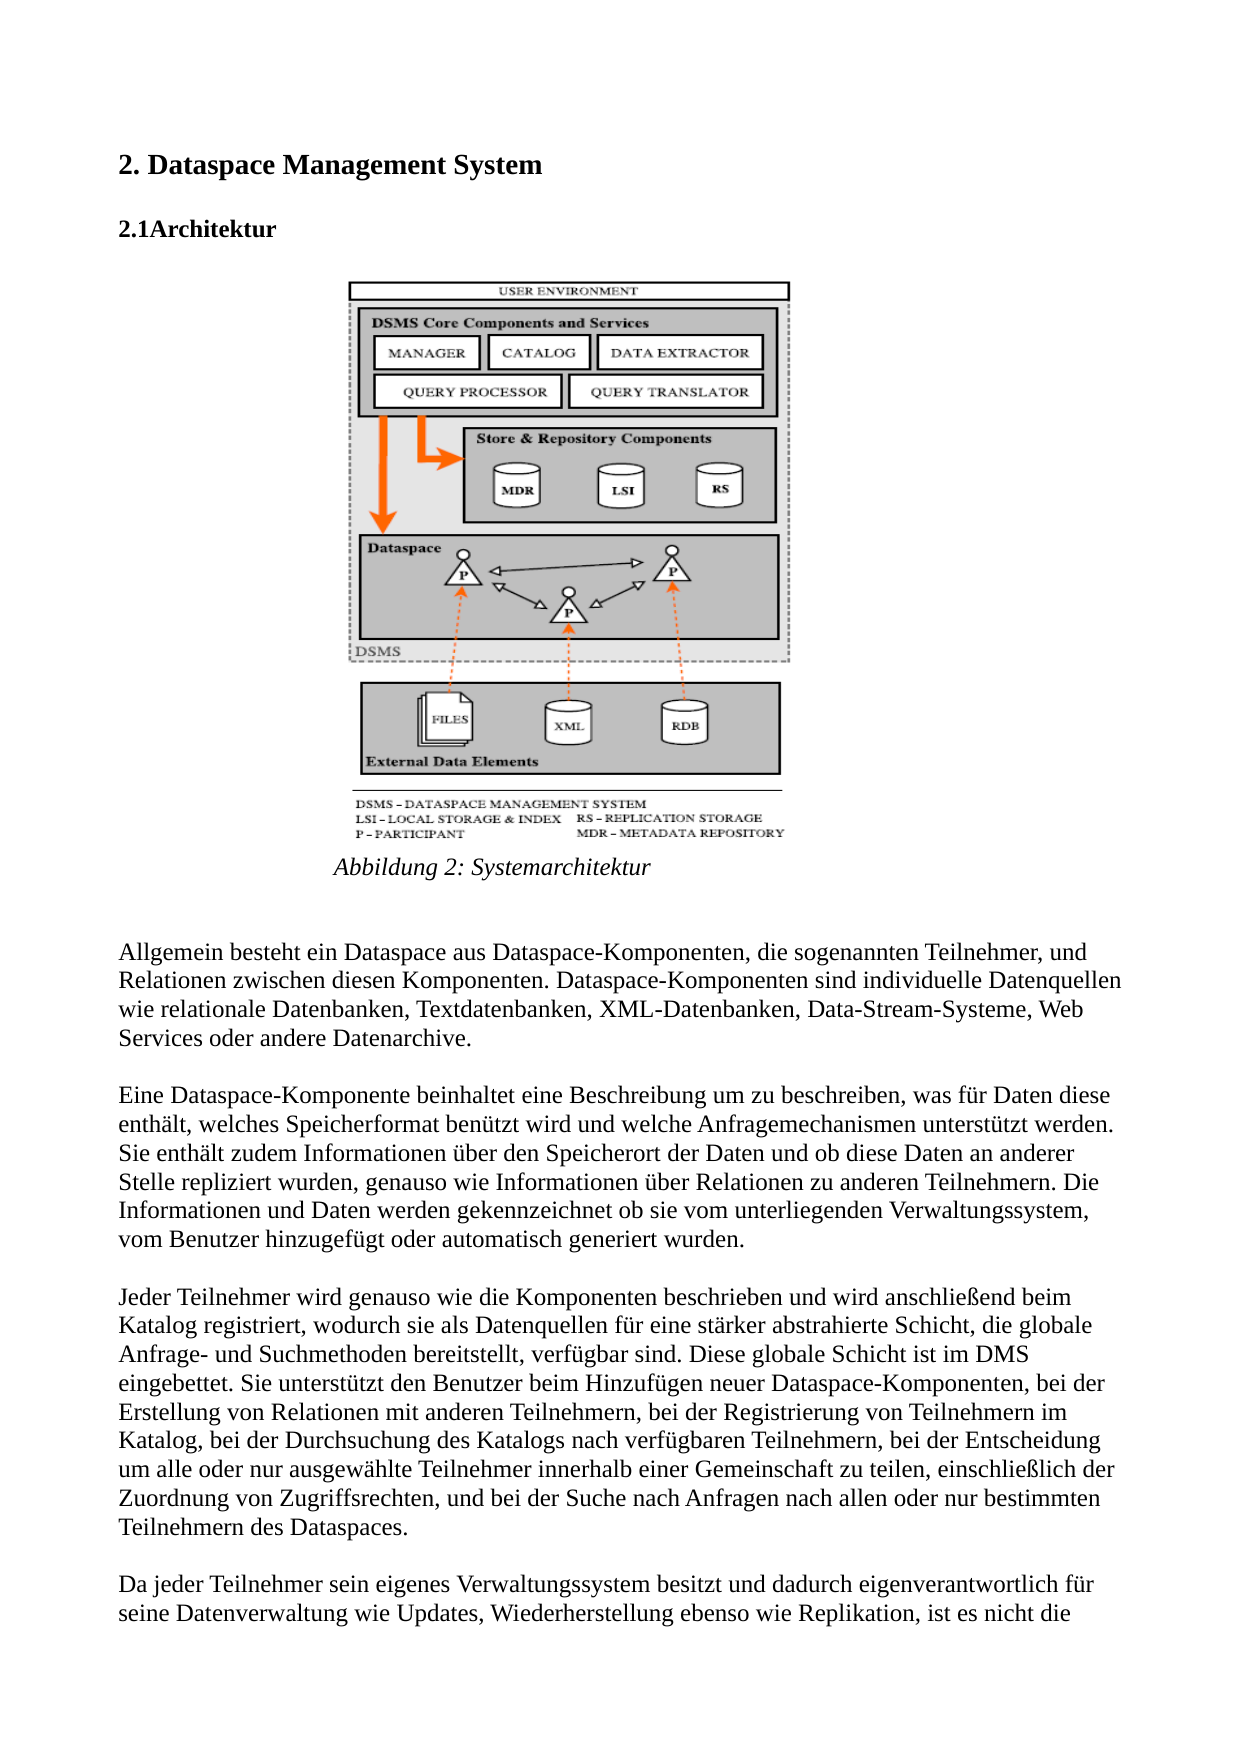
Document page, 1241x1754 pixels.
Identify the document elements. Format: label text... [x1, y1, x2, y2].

picture [337, 273, 811, 852]
text Allgemein besteht ein Dataspace aus Dataspace-Komponenten, die sogenannten Teilnehmer, und Relationen zwischen diesen Komponenten. Dataspace-Komponenten sind individuelle Datenquellen wie relationale Datenbanken, Textdatenbanken, XML-Datenbanken, Data-Stream-Systeme, Web Services oder andere Datenarchive. [118, 937, 1122, 1052]
text Da jeder Teilnehmer sein eigenes Verwaltungssystem besitzt und dadurch eigenverantwortlich für seine Datenverwaltung wie Updates, Wiederherstellung ebenso wie Replikation, ist es nicht die [118, 1569, 1122, 1627]
text Jeder Teilnehmer wird genauso wie die Komponenten beschrieben und wird anschließend beim Katalog registriert, wodurch sie als Datenquellen für eine stärker abstrahierte Schicht, die globale Anfrage- und Suchmethoden bereitstellt, verfügbar sind. Diese globale Schicht ist im DMS eingebettet. Sie unterstützt den Benutzer beim Hinzufügen neuer Dataspace-Komponenten, bei der Erstellung von Relationen mit anderen Teilnehmern, bei der Registrierung von Teilnehmern im Katalog, bei der Durchsuchung des Katalogs nach verfügbaren Teilnehmern, bei der Entscheidung um alle oder nur ausgewählte Teilnehmer innerhalb einer Gemeinschaft zu teilen, einschließlich der Zuordnung von Zugriffsrechten, und bei der Suche nach Anfragen nach allen oder nur bestimmten Teilnehmern des Dataspaces. [118, 1282, 1122, 1541]
text Abbildung 2: Systemarchitektur [334, 286, 814, 881]
text 2.1Architektur [118, 214, 1122, 243]
text 2. Dataspace Management System [118, 147, 1122, 180]
text Eine Dataspace-Komponente beinhaltet eine Beschreibung um zu beschreiben, was für Daten diese enthält, welches Speicherformat benützt wird und welche Anfragemechanismen unterstützt werden. Sie enthält zudem Informationen über den Speicherort der Daten und ob diese Daten an anderer Stelle repliziert wurden, genauso wie Informationen über Relationen zu anderen Teilnehmern. Die Informationen und Daten werden gekennzeichnet ob sie vom unterliegenden Verwaltungssystem, vom Benutzer hinzugefügt oder automatisch generiert wurden. [118, 1081, 1122, 1253]
